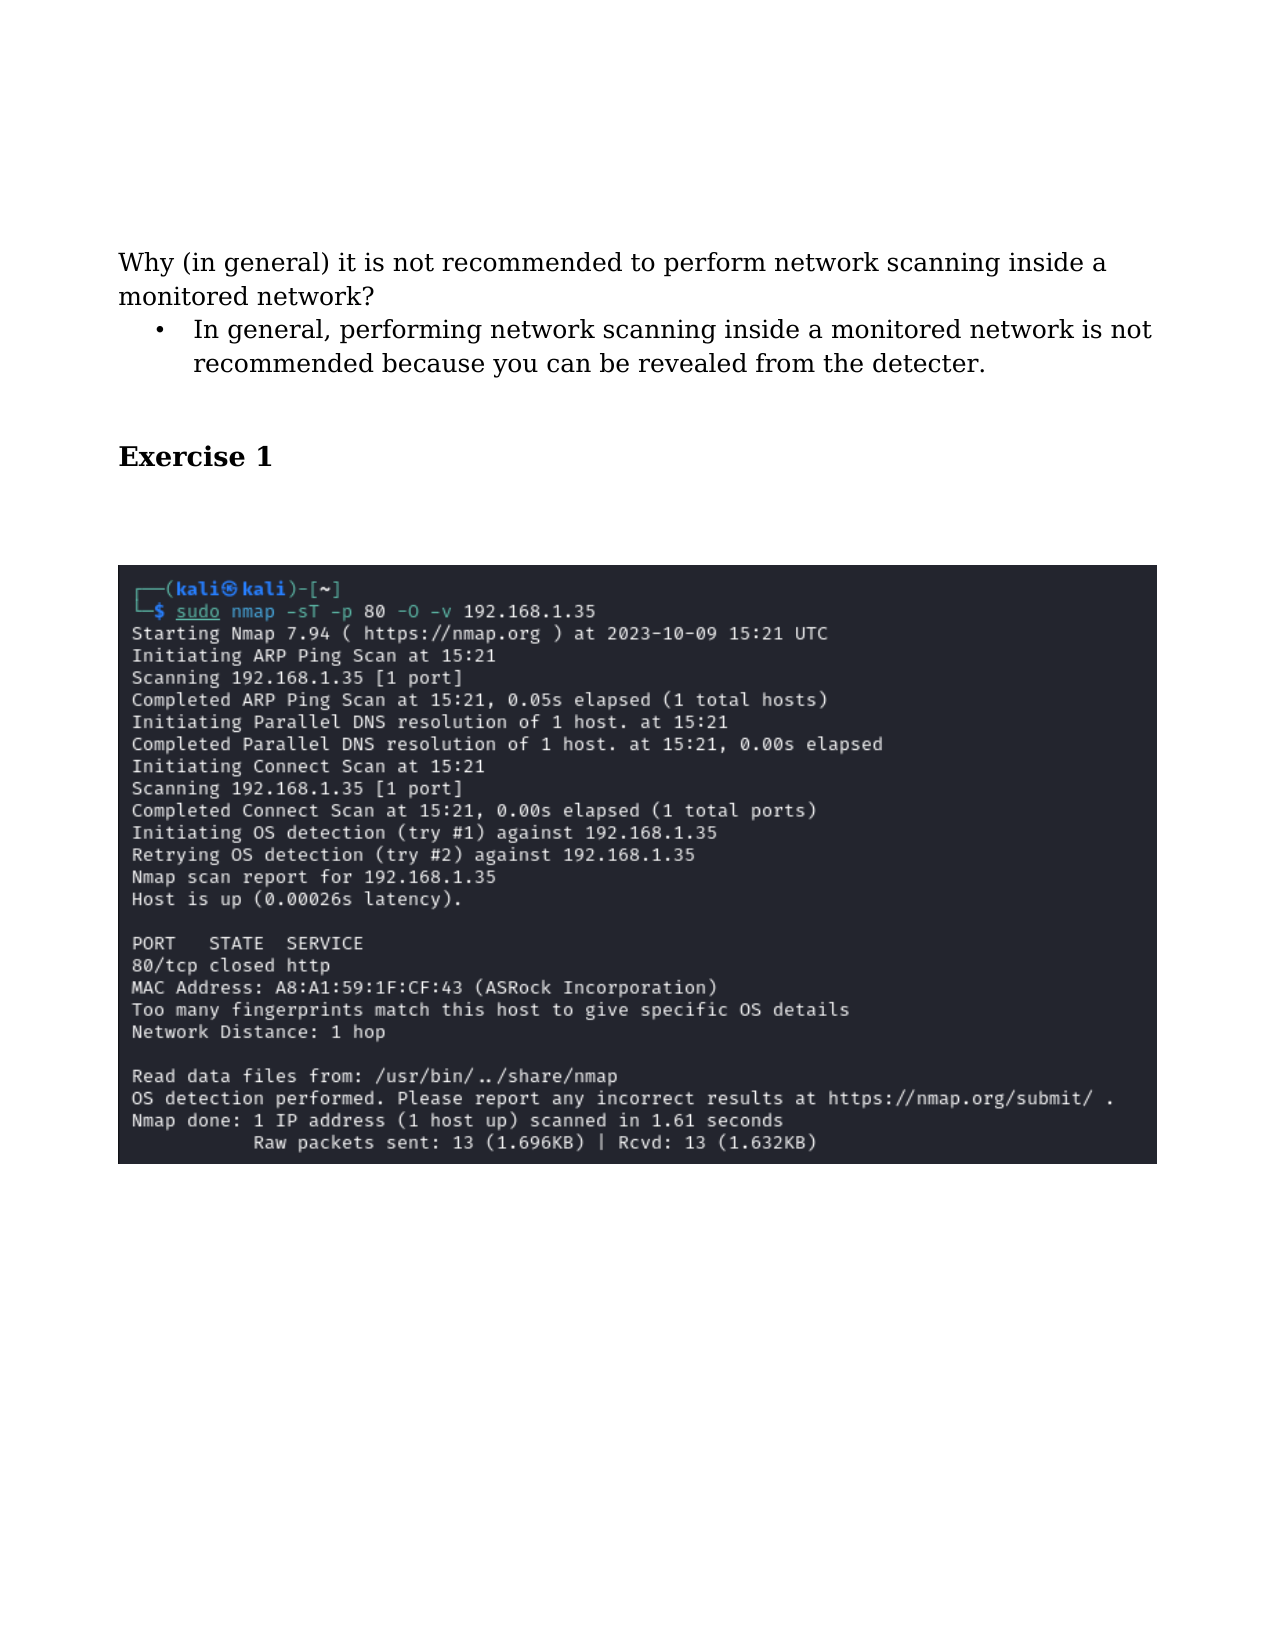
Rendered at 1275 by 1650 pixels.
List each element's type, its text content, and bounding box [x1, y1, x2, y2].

subtitle Exercise 1 [118, 441, 1157, 473]
list In general, performing network scanning inside a monitored network is not recommended because you can be revealed from the detecter. [156, 315, 1157, 378]
text Why (in general) it is not recommended to perform network scanning inside a monitored network? [118, 248, 1157, 311]
picture [118, 565, 1157, 1164]
